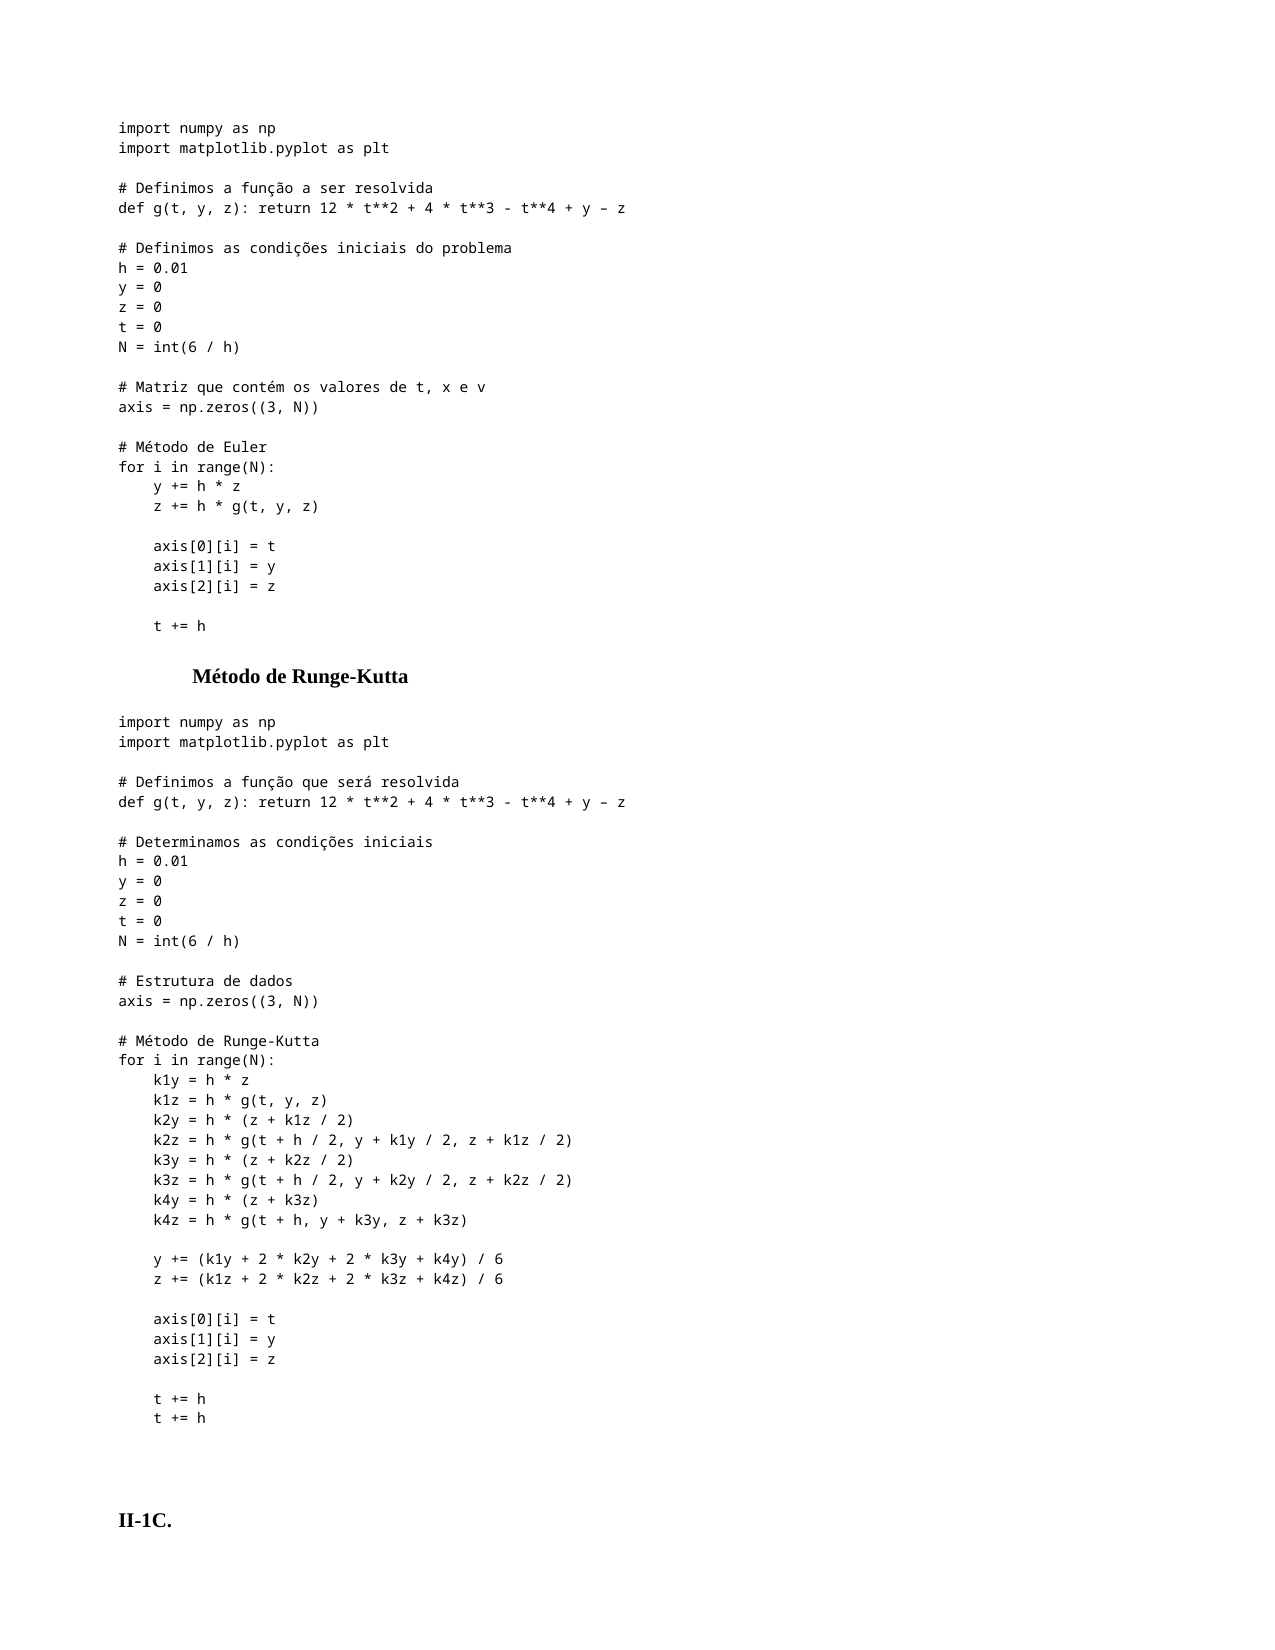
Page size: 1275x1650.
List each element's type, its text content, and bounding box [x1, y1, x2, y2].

text N = int(6 / h) [118, 931, 1157, 951]
text axis[0][i] = t [118, 536, 1157, 556]
text import numpy as np [118, 712, 1157, 732]
text import numpy as np [118, 118, 1157, 138]
text axis = np.zeros((3, N)) [118, 397, 1157, 417]
text # Matriz que contém os valores de t, x e v [118, 377, 1157, 397]
text h = 0.01 [118, 257, 1157, 277]
text axis = np.zeros((3, N)) [118, 991, 1157, 1010]
text k1z = h * g(t, y, z) [118, 1090, 1157, 1110]
text def g(t, y, z): return 12 * t**2 + 4 * t**3 - t**4 + y – z [118, 792, 1157, 811]
text # Determinamos as condições iniciais [118, 831, 1157, 851]
text k4y = h * (z + k3z) [118, 1189, 1157, 1209]
text # Definimos as condições iniciais do problema [118, 237, 1157, 257]
text y = 0 [118, 277, 1157, 297]
text h = 0.01 [118, 851, 1157, 871]
text import matplotlib.pyplot as plt [118, 138, 1157, 158]
text axis[1][i] = y [118, 556, 1157, 576]
text t = 0 [118, 911, 1157, 931]
text t += h [118, 1408, 1157, 1428]
text t += h [118, 616, 1157, 635]
text def g(t, y, z): return 12 * t**2 + 4 * t**3 - t**4 + y – z [118, 198, 1157, 218]
text z += h * g(t, y, z) [118, 496, 1157, 516]
text z = 0 [118, 891, 1157, 911]
text k2y = h * (z + k1z / 2) [118, 1110, 1157, 1130]
text for i in range(N): [118, 1050, 1157, 1070]
text # Método de Euler [118, 436, 1157, 456]
text axis[1][i] = y [118, 1329, 1157, 1349]
text t = 0 [118, 317, 1157, 337]
text z += (k1z + 2 * k2z + 2 * k3z + k4z) / 6 [118, 1269, 1157, 1289]
text k1y = h * z [118, 1070, 1157, 1090]
text k3z = h * g(t + h / 2, y + k2y / 2, z + k2z / 2) [118, 1169, 1157, 1189]
text II-1C. [118, 1508, 1157, 1532]
text y = 0 [118, 871, 1157, 891]
text # Definimos a função a ser resolvida [118, 178, 1157, 198]
text # Definimos a função que será resolvida [118, 772, 1157, 792]
text Método de Runge-Kutta [118, 664, 1157, 688]
text t += h [118, 1388, 1157, 1408]
text # Método de Runge-Kutta [118, 1030, 1157, 1050]
text axis[2][i] = z [118, 1349, 1157, 1368]
text import matplotlib.pyplot as plt [118, 732, 1157, 752]
text k3y = h * (z + k2z / 2) [118, 1150, 1157, 1169]
text axis[2][i] = z [118, 576, 1157, 596]
text k4z = h * g(t + h, y + k3y, z + k3z) [118, 1209, 1157, 1229]
text N = int(6 / h) [118, 337, 1157, 357]
text k2z = h * g(t + h / 2, y + k1y / 2, z + k1z / 2) [118, 1130, 1157, 1150]
text z = 0 [118, 297, 1157, 317]
text for i in range(N): [118, 456, 1157, 476]
text axis[0][i] = t [118, 1309, 1157, 1329]
text y += h * z [118, 476, 1157, 496]
text # Estrutura de dados [118, 971, 1157, 991]
text y += (k1y + 2 * k2y + 2 * k3y + k4y) / 6 [118, 1249, 1157, 1269]
